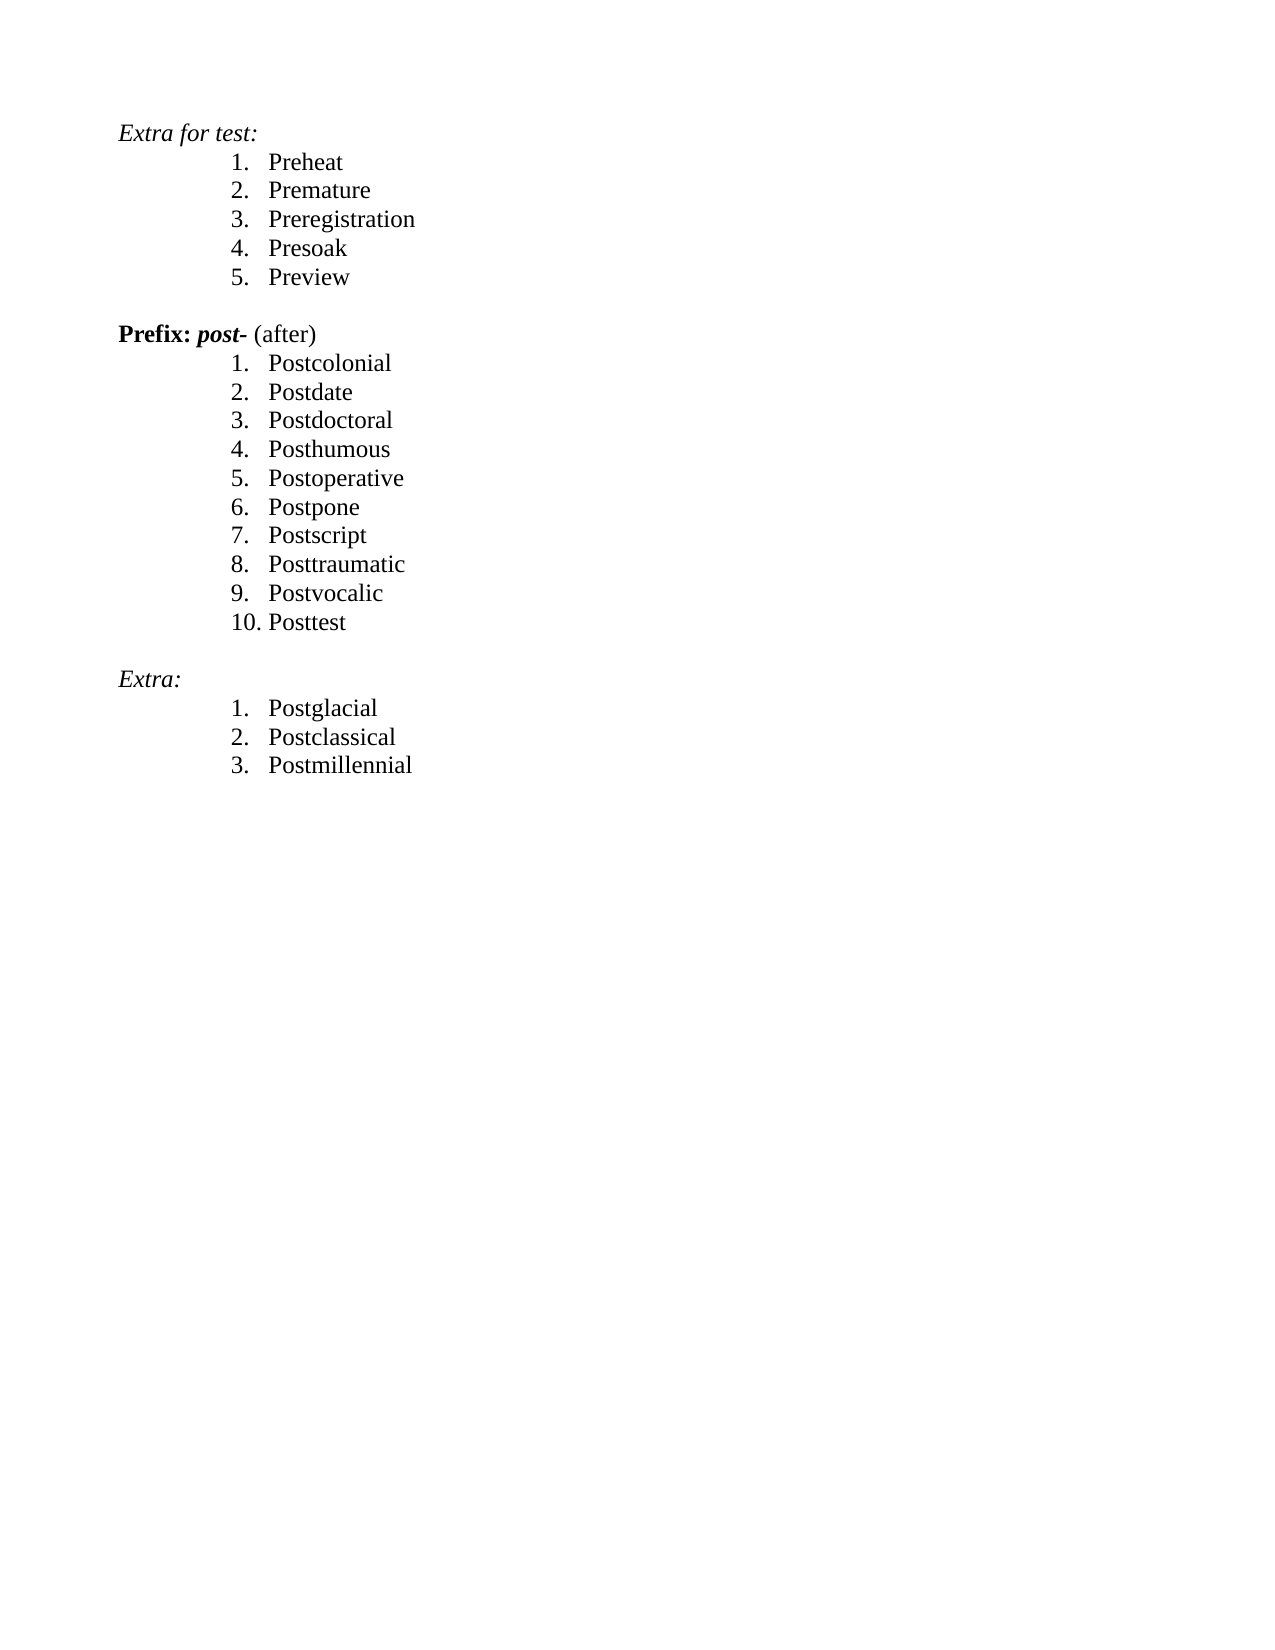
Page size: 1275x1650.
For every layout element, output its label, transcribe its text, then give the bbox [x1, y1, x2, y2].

list Postclassical [231, 722, 1157, 751]
list Premature [231, 176, 1157, 204]
list Posttraumatic [231, 549, 1157, 578]
text Extra: [118, 664, 1157, 693]
list Postvocalic [231, 578, 1157, 607]
list Postcolonial [231, 348, 1157, 377]
list Posttest [231, 607, 1157, 636]
list Postdate [231, 377, 1157, 406]
text Prefix: post- (after) [118, 319, 1157, 348]
list Presoak [231, 233, 1157, 262]
list Posthumous [231, 434, 1157, 463]
list Preview [231, 262, 1157, 291]
list Postscript [231, 521, 1157, 549]
list Postglacial [231, 693, 1157, 722]
list Postdoctoral [231, 406, 1157, 434]
list Preheat [231, 147, 1157, 176]
text Extra for test: [118, 118, 1157, 147]
list Postpone [231, 492, 1157, 521]
list Postmillennial [231, 751, 1157, 779]
list Postoperative [231, 463, 1157, 492]
list Preregistration [231, 204, 1157, 233]
